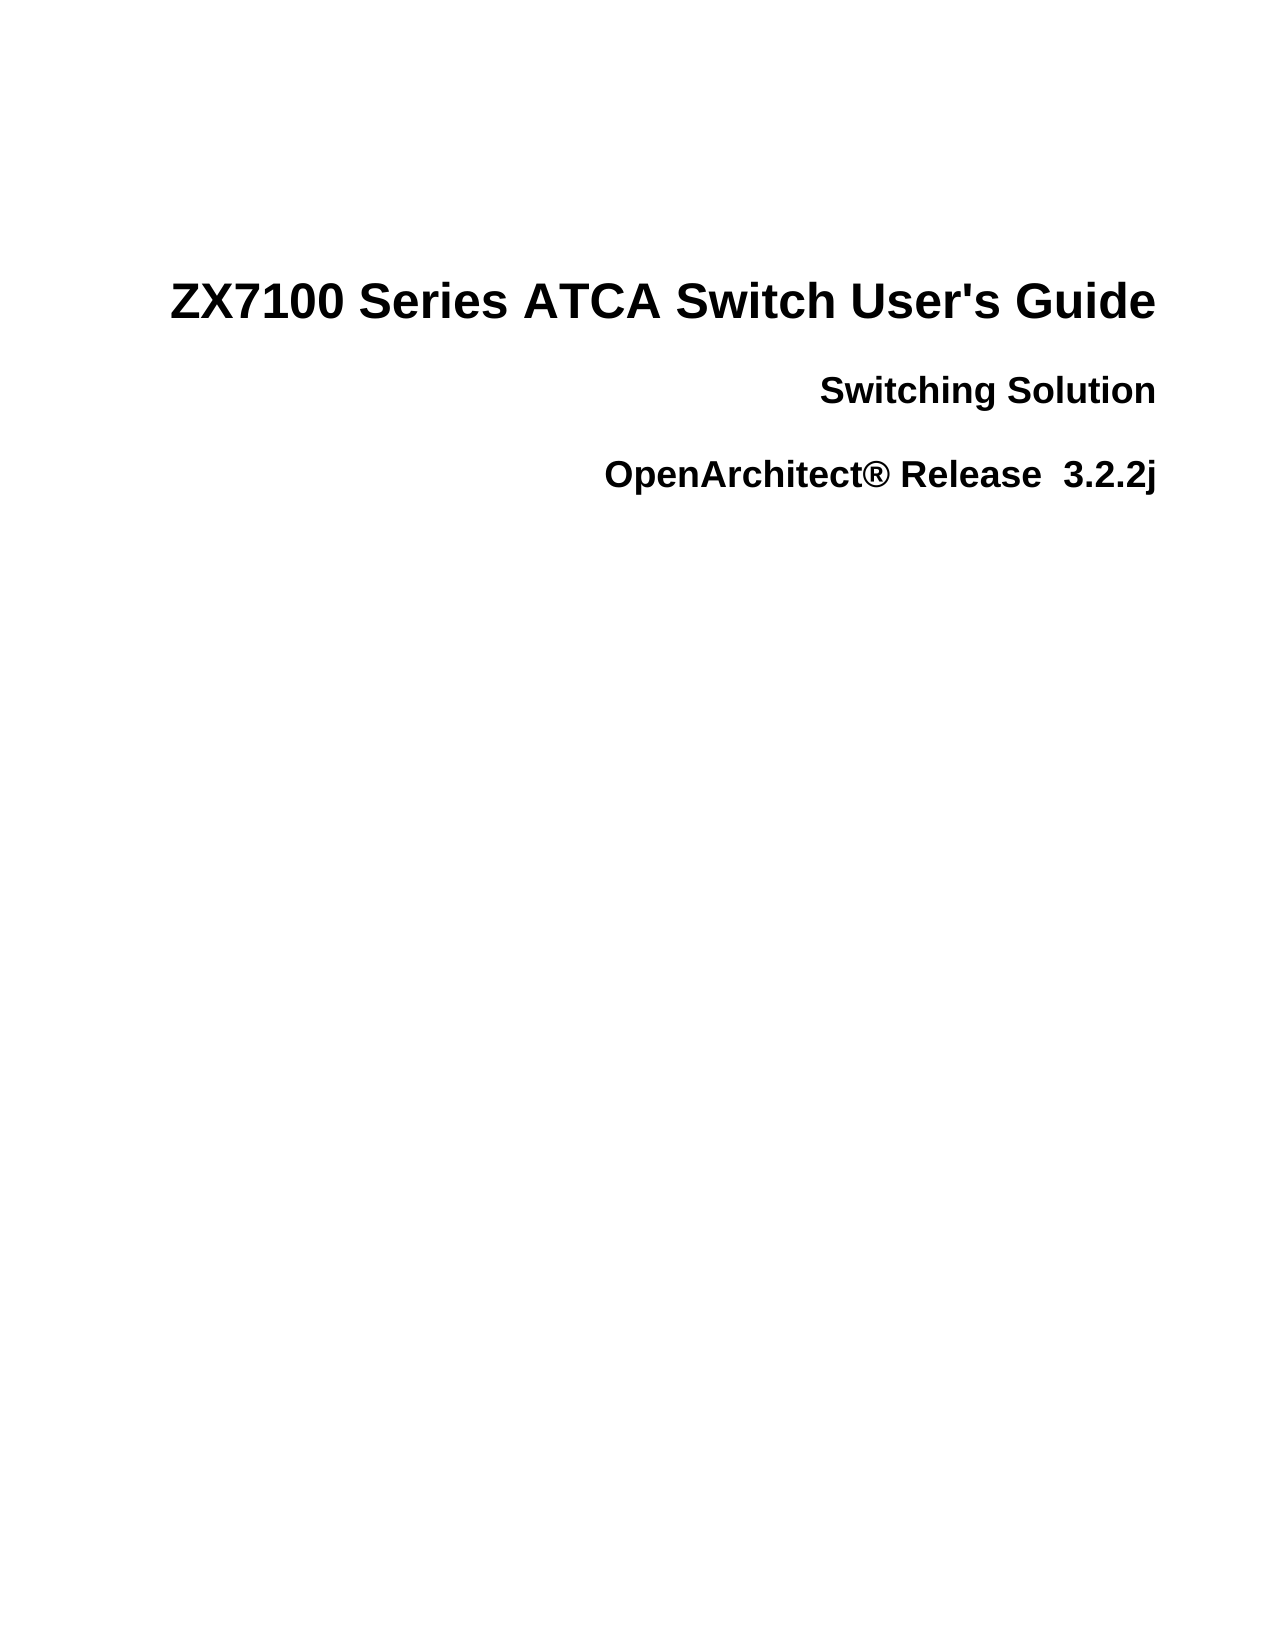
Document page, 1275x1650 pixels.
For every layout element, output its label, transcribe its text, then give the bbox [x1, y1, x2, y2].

title ZX7100 Series ATCA Switch User's Guide [118, 273, 1157, 329]
title Switching Solution [118, 370, 1157, 412]
title OpenArchitect® Release 3.2.2j [118, 453, 1157, 495]
